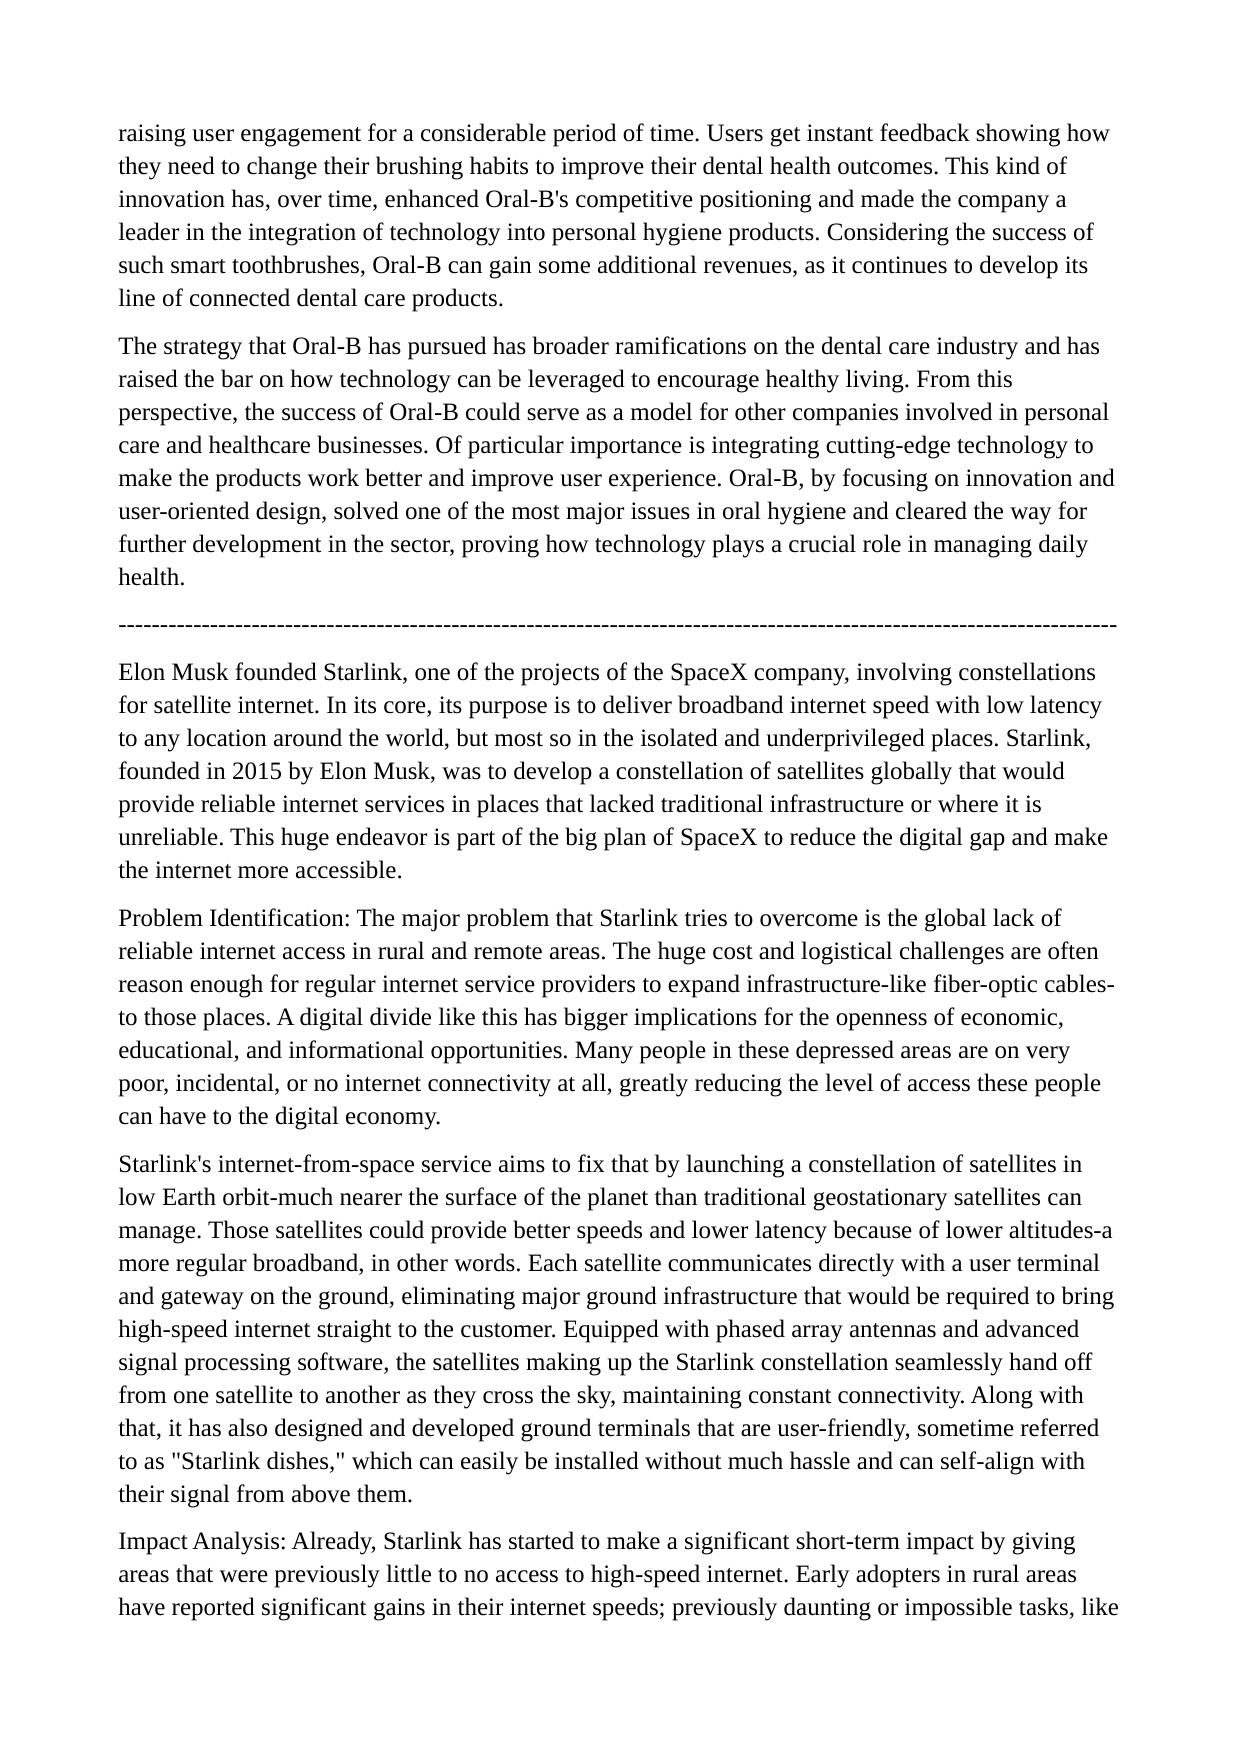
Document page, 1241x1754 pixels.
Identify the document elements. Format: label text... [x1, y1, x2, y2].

text Elon Musk founded Starlink, one of the projects of the SpaceX company, involving constellations for satellite internet. In its core, its purpose is to deliver broadband internet speed with low latency to any location around the world, but most so in the isolated and underprivileged places. Starlink, founded in 2015 by Elon Musk, was to develop a constellation of satellites globally that would provide reliable internet services in places that lacked traditional infrastructure or where it is unreliable. This huge endeavor is part of the big plan of SpaceX to reduce the digital gap and make the internet more accessible. [118, 657, 1122, 884]
text The strategy that Oral-B has pursued has broader ramifications on the dental care industry and has raised the bar on how technology can be leveraged to encourage healthy living. From this perspective, the success of Oral-B could serve as a model for other companies involved in personal care and healthcare businesses. Of particular importance is integrating cutting-edge technology to make the products work better and improve user experience. Oral-B, by focusing on innovation and user-oriented design, solved one of the most major issues in oral hygiene and cleared the way for further development in the sector, proving how technology plays a crucial role in managing daily health. [118, 331, 1122, 591]
text Problem Identification: The major problem that Starlink tries to overcome is the global lack of reliable internet access in rural and remote areas. The huge cost and logistical challenges are often reason enough for regular internet service providers to expand infrastructure-like fiber-optic cables-to those places. A digital divide like this has bigger implications for the openness of economic, educational, and informational opportunities. Many people in these depressed areas are on very poor, incidental, or no internet connectivity at all, greatly reducing the level of access these people can have to the digital economy. [118, 903, 1122, 1130]
text Starlink's internet-from-space service aims to fix that by launching a constellation of satellites in low Earth orbit-much nearer the surface of the planet than traditional geostationary satellites can manage. Those satellites could provide better speeds and lower latency because of lower altitudes-a more regular broadband, in other words. Each satellite communicates directly with a user terminal and gateway on the ground, eliminating major ground infrastructure that would be required to bring high-speed internet straight to the customer. Equipped with phased array antennas and advanced signal processing software, the satellites making up the Starlink constellation seamlessly hand off from one satellite to another as they cross the sky, maintaining constant connectivity. Along with that, it has also designed and developed ground terminals that are user-friendly, sometime referred to as "Starlink dishes," which can easily be installed without much hassle and can self-align with their signal from above them. [118, 1149, 1122, 1508]
text raising user engagement for a considerable period of time. Users get instant feedback showing how they need to change their brushing habits to improve their dental health outcomes. This kind of innovation has, over time, enhanced Oral-B's competitive positioning and made the company a leader in the integration of technology into personal hygiene products. Considering the success of such smart toothbrushes, Oral-B can gain some additional revenues, as it continues to develop its line of connected dental care products. [118, 118, 1122, 312]
text Impact Analysis: Already, Starlink has started to make a significant short-term impact by giving areas that were previously little to no access to high-speed internet. Early adopters in rural areas have reported significant gains in their internet speeds; previously daunting or impossible tasks, like [118, 1526, 1122, 1621]
text ------------------------------------------------------------------------------------------------------------------------ [118, 609, 1122, 638]
